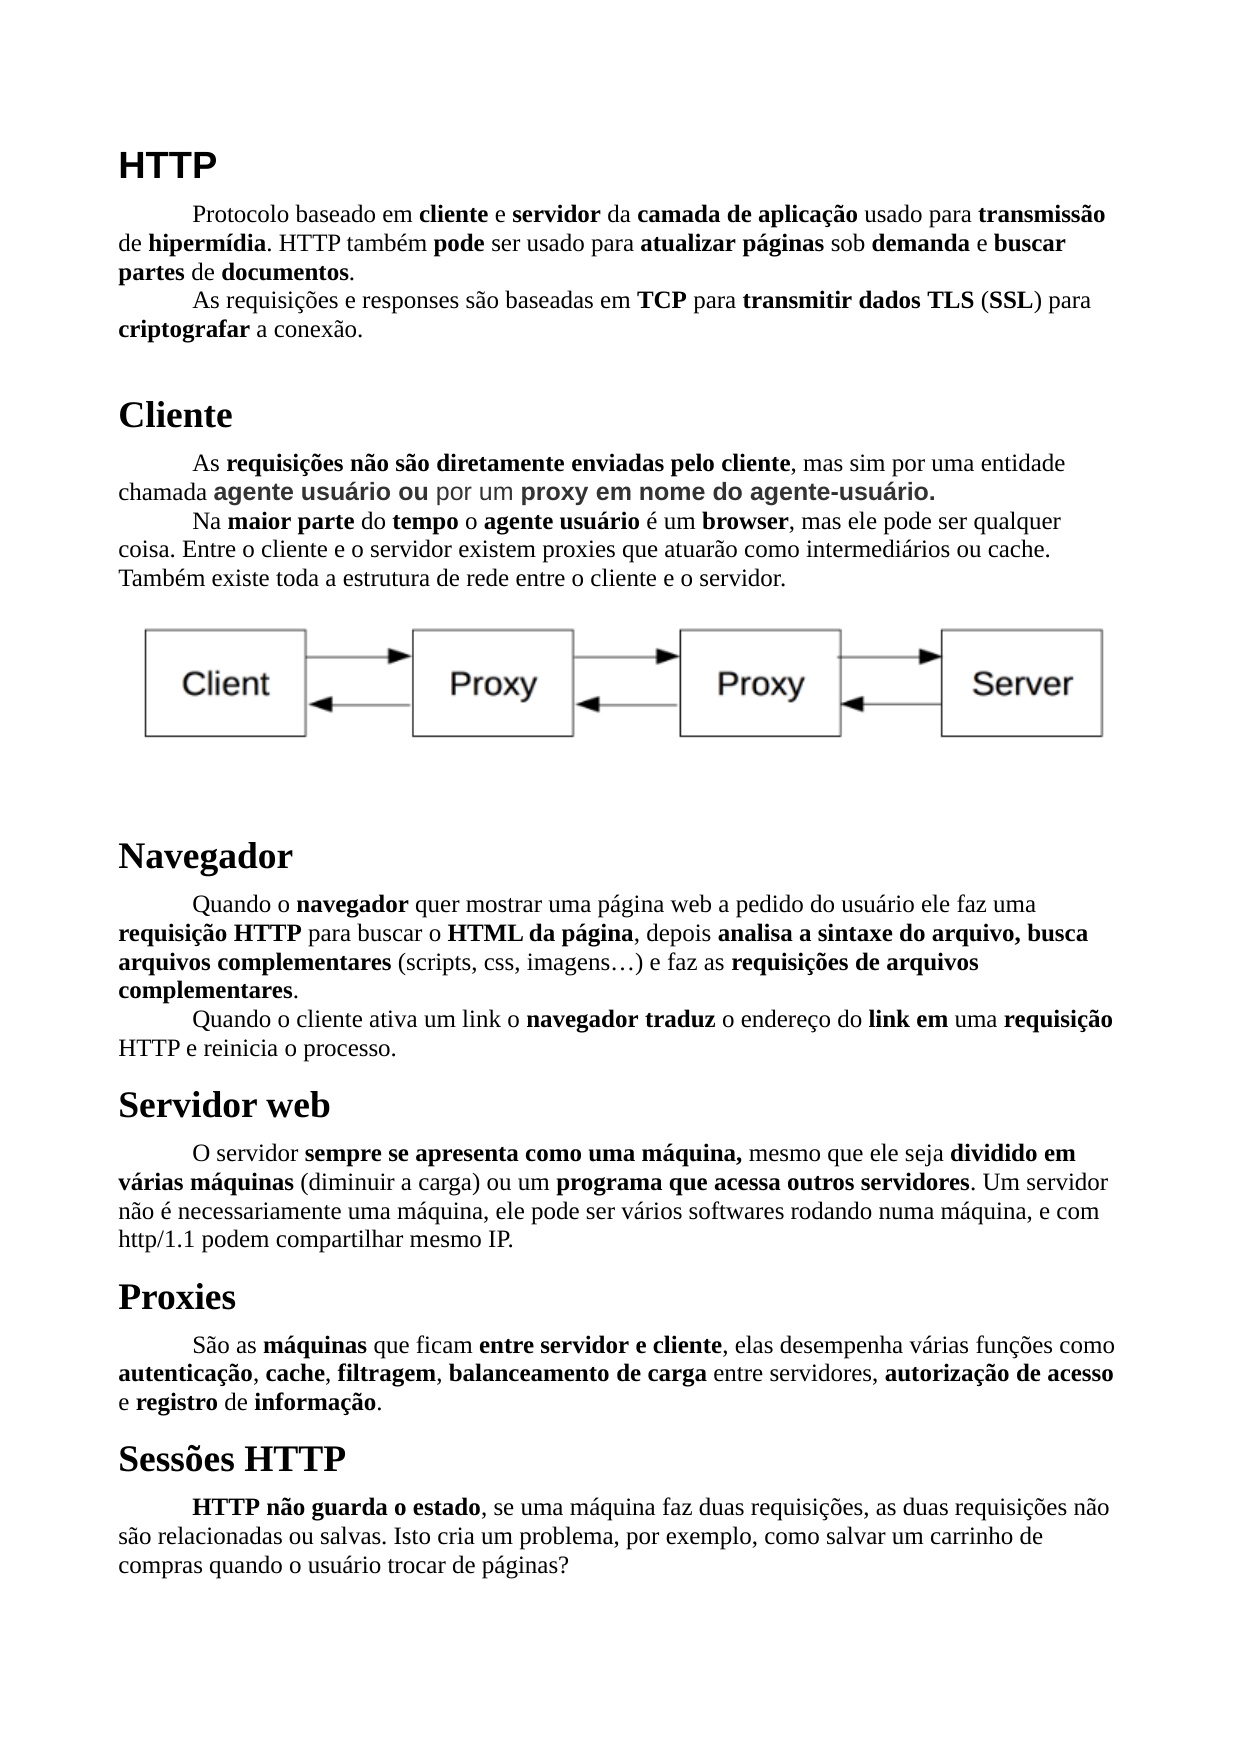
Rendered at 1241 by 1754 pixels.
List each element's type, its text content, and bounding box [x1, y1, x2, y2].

text O servidor sempre se apresenta como uma máquina, mesmo que ele seja dividido em várias máquinas (diminuir a carga) ou um programa que acessa outros servidores. Um servidor não é necessariamente uma máquina, ele pode ser vários softwares rodando numa máquina, e com http/1.1 podem compartilhar mesmo IP. [118, 1138, 1122, 1253]
text HTTP não guarda o estado, se uma máquina faz duas requisições, as duas requisições não são relacionadas ou salvas. Isto cria um problema, por exemplo, como salvar um carrinho de compras quando o usuário trocar de páginas? [118, 1492, 1122, 1579]
text Protocolo baseado em cliente e servidor da camada de aplicação usado para transmissão de hipermídia. HTTP também pode ser usado para atualizar páginas sob demanda e buscar partes de documentos. [118, 199, 1122, 286]
text Quando o navegador quer mostrar uma página web a pedido do usuário ele faz uma requisição HTTP para buscar o HTML da página, depois analisa a sintaxe do arquivo, busca arquivos complementares (scripts, css, imagens…) e faz as requisições de arquivos complementares. [118, 889, 1122, 1004]
text As requisições e responses são baseadas em TCP para transmitir dados TLS (SSL) para criptografar a conexão. [118, 286, 1122, 343]
subtitle Navegador [118, 834, 1122, 877]
text Quando o cliente ativa um link o navegador traduz o endereço do link em uma requisição HTTP e reinicia o processo. [118, 1004, 1122, 1062]
subtitle Cliente [118, 393, 1122, 436]
text São as máquinas que ficam entre servidor e cliente, elas desempenha várias funções como autenticação, cache, filtragem, balanceamento de carga entre servidores, autorização de acesso e registro de informação. [118, 1330, 1122, 1416]
picture [118, 592, 1123, 784]
text As requisições não são diretamente enviadas pelo cliente, mas sim por uma entidade chamada agente usuário ou por um proxy em nome do agente-usuário. [118, 448, 1122, 506]
subtitle HTTP [118, 143, 1122, 187]
subtitle Servidor web [118, 1083, 1122, 1126]
subtitle Sessões HTTP [118, 1437, 1122, 1480]
text Na maior parte do tempo o agente usuário é um browser, mas ele pode ser qualquer coisa. Entre o cliente e o servidor existem proxies que atuarão como intermediários ou cache. Também existe toda a estrutura de rede entre o cliente e o servidor. [118, 506, 1122, 592]
subtitle Proxies [118, 1274, 1122, 1317]
